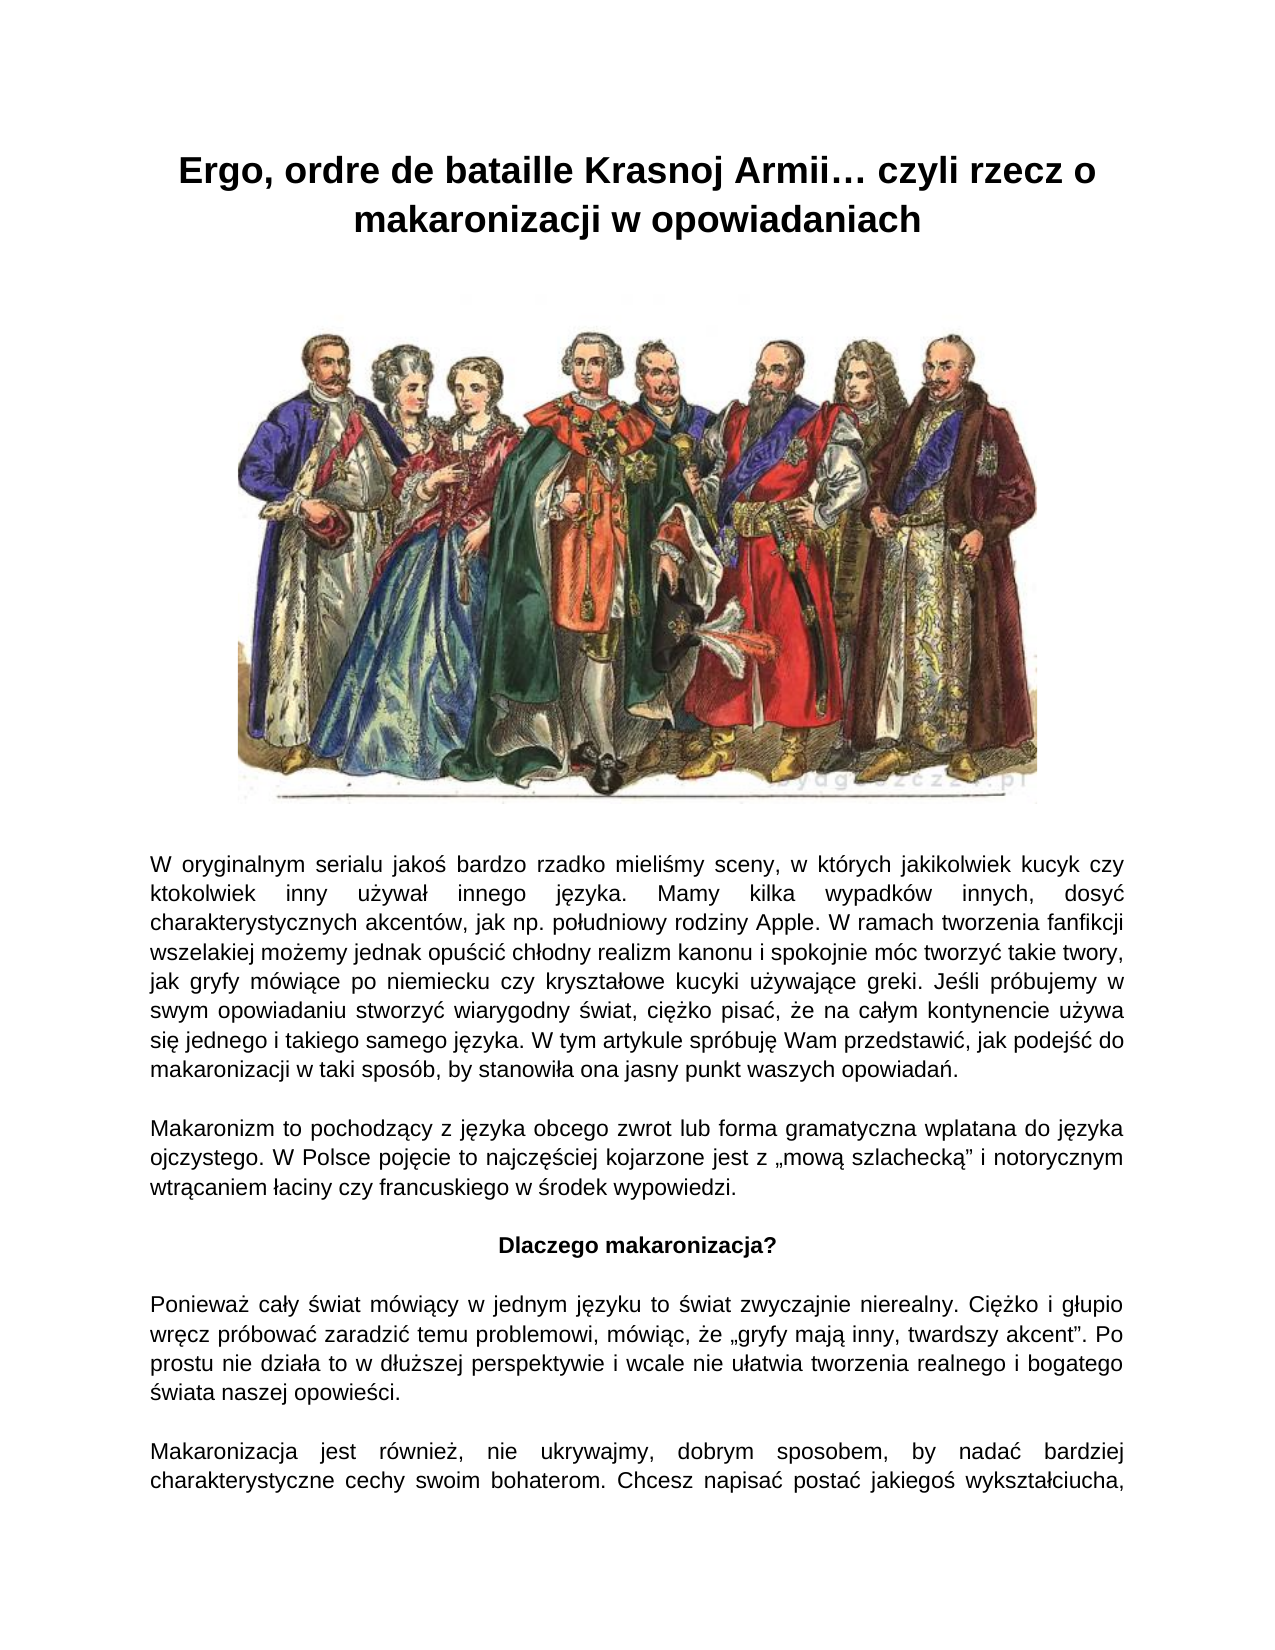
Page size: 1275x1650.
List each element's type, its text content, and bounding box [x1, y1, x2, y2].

text Makaronizacja jest również, nie ukrywajmy, dobrym sposobem, by nadać bardziej charakterystyczne cechy swoim bohaterom. Chcesz napisać postać jakiegoś wykształciucha, [150, 1439, 1125, 1494]
picture [237, 294, 1038, 804]
text Dlaczego makaronizacja? [150, 1233, 1125, 1259]
text Makaronizm to pochodzący z języka obcego zwrot lub forma gramatyczna wplatana do języka ojczystego. W Polsce pojęcie to najczęściej kojarzone jest z „mową szlachecką” i notorycznym wtrącaniem łaciny czy francuskiego w środek wypowiedzi. [150, 1116, 1125, 1200]
text Ergo, ordre de bataille Krasnoj Armii… czyli rzecz o makaronizacji w opowiadaniach [150, 150, 1125, 240]
text Ponieważ cały świat mówiący w jednym języku to świat zwyczajnie nierealny. Ciężko i głupio wręcz próbować zaradzić temu problemowi, mówiąc, że „gryfy mają inny, twardszy akcent”. Po prostu nie działa to w dłuższej perspektywie i wcale nie ułatwia tworzenia realnego i bogatego świata naszej opowieści. [150, 1292, 1125, 1406]
text W oryginalnym serialu jakoś bardzo rzadko mieliśmy sceny, w których jakikolwiek kucyk czy ktokolwiek inny używał innego języka. Mamy kilka wypadków innych, dosyć charakterystycznych akcentów, jak np. południowy rodziny Apple. W ramach tworzenia fanfikcji wszelakiej możemy jednak opuścić chłodny realizm kanonu i spokojnie móc tworzyć takie twory, jak gryfy mówiące po niemiecku czy kryształowe kucyki używające greki. Jeśli próbujemy w swym opowiadaniu stworzyć wiarygodny świat, ciężko pisać, że na całym kontynencie używa się jednego i takiego samego języka. W tym artykule spróbuję Wam przedstawić, jak podejść do makaronizacji w taki sposób, by stanowiła ona jasny punkt waszych opowiadań. [150, 851, 1125, 1083]
